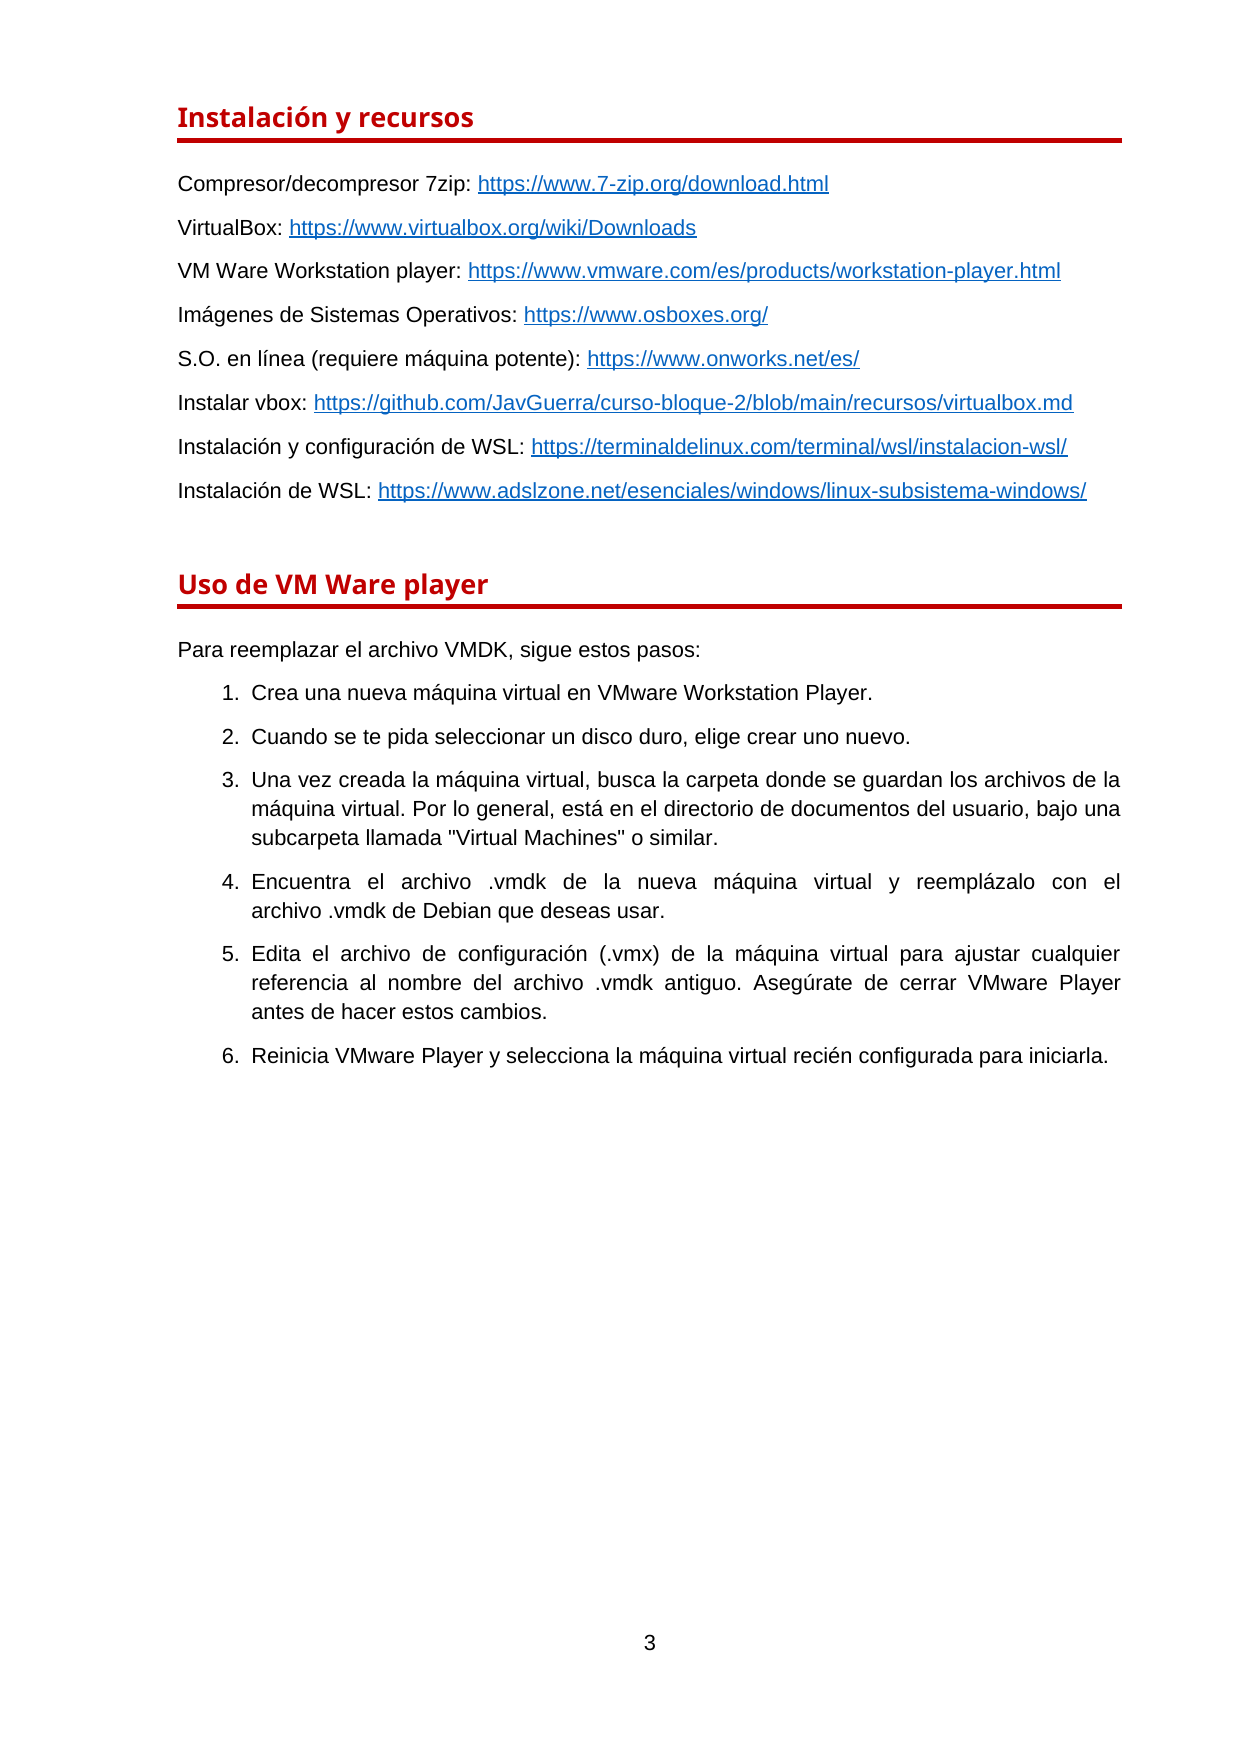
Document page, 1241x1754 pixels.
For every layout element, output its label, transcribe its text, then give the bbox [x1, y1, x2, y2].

text Instalar vbox: https://github.com/JavGuerra/curso-bloque-2/blob/main/recursos/virtualbox.md [177, 390, 1122, 415]
subtitle Instalación y recursos [177, 99, 1122, 138]
text Instalación y configuración de WSL: https://terminaldelinux.com/terminal/wsl/instalacion-wsl/ [177, 434, 1122, 459]
text VM Ware Workstation player: https://www.vmware.com/es/products/workstation-player.html [177, 258, 1122, 283]
subtitle Uso de VM Ware player [177, 565, 1122, 604]
list Cuando se te pida seleccionar un disco duro, elige crear uno nuevo. [222, 724, 1122, 749]
text S.O. en línea (requiere máquina potente): https://www.onworks.net/es/ [177, 346, 1122, 371]
text Imágenes de Sistemas Operativos: https://www.osboxes.org/ [177, 302, 1122, 327]
list Crea una nueva máquina virtual en VMware Workstation Player. [222, 680, 1122, 706]
text Instalación de WSL: https://www.adslzone.net/esenciales/windows/linux-subsistema-windows/ [177, 477, 1122, 503]
text Compresor/decompresor 7zip: https://www.7-zip.org/download.html [177, 171, 1122, 196]
text VirtualBox: https://www.virtualbox.org/wiki/Downloads [177, 214, 1122, 239]
list Reinicia VMware Player y selecciona la máquina virtual recién configurada para iniciarla. [222, 1043, 1122, 1068]
list Una vez creada la máquina virtual, busca la carpeta donde se guardan los archivos de la máquina virtual. Por lo general, está en el directorio de documentos del usuario, bajo una subcarpeta llamada "Virtual Machines" o similar. [222, 767, 1122, 851]
text Para reemplazar el archivo VMDK, sigue estos pasos: [177, 637, 1122, 662]
list Encuentra el archivo .vmdk de la nueva máquina virtual y reemplázalo con el archivo .vmdk de Debian que deseas usar. [222, 869, 1122, 923]
list Edita el archivo de configuración (.vmx) de la máquina virtual para ajustar cualquier referencia al nombre del archivo .vmdk antiguo. Asegúrate de cerrar VMware Player antes de hacer estos cambios. [222, 941, 1122, 1024]
